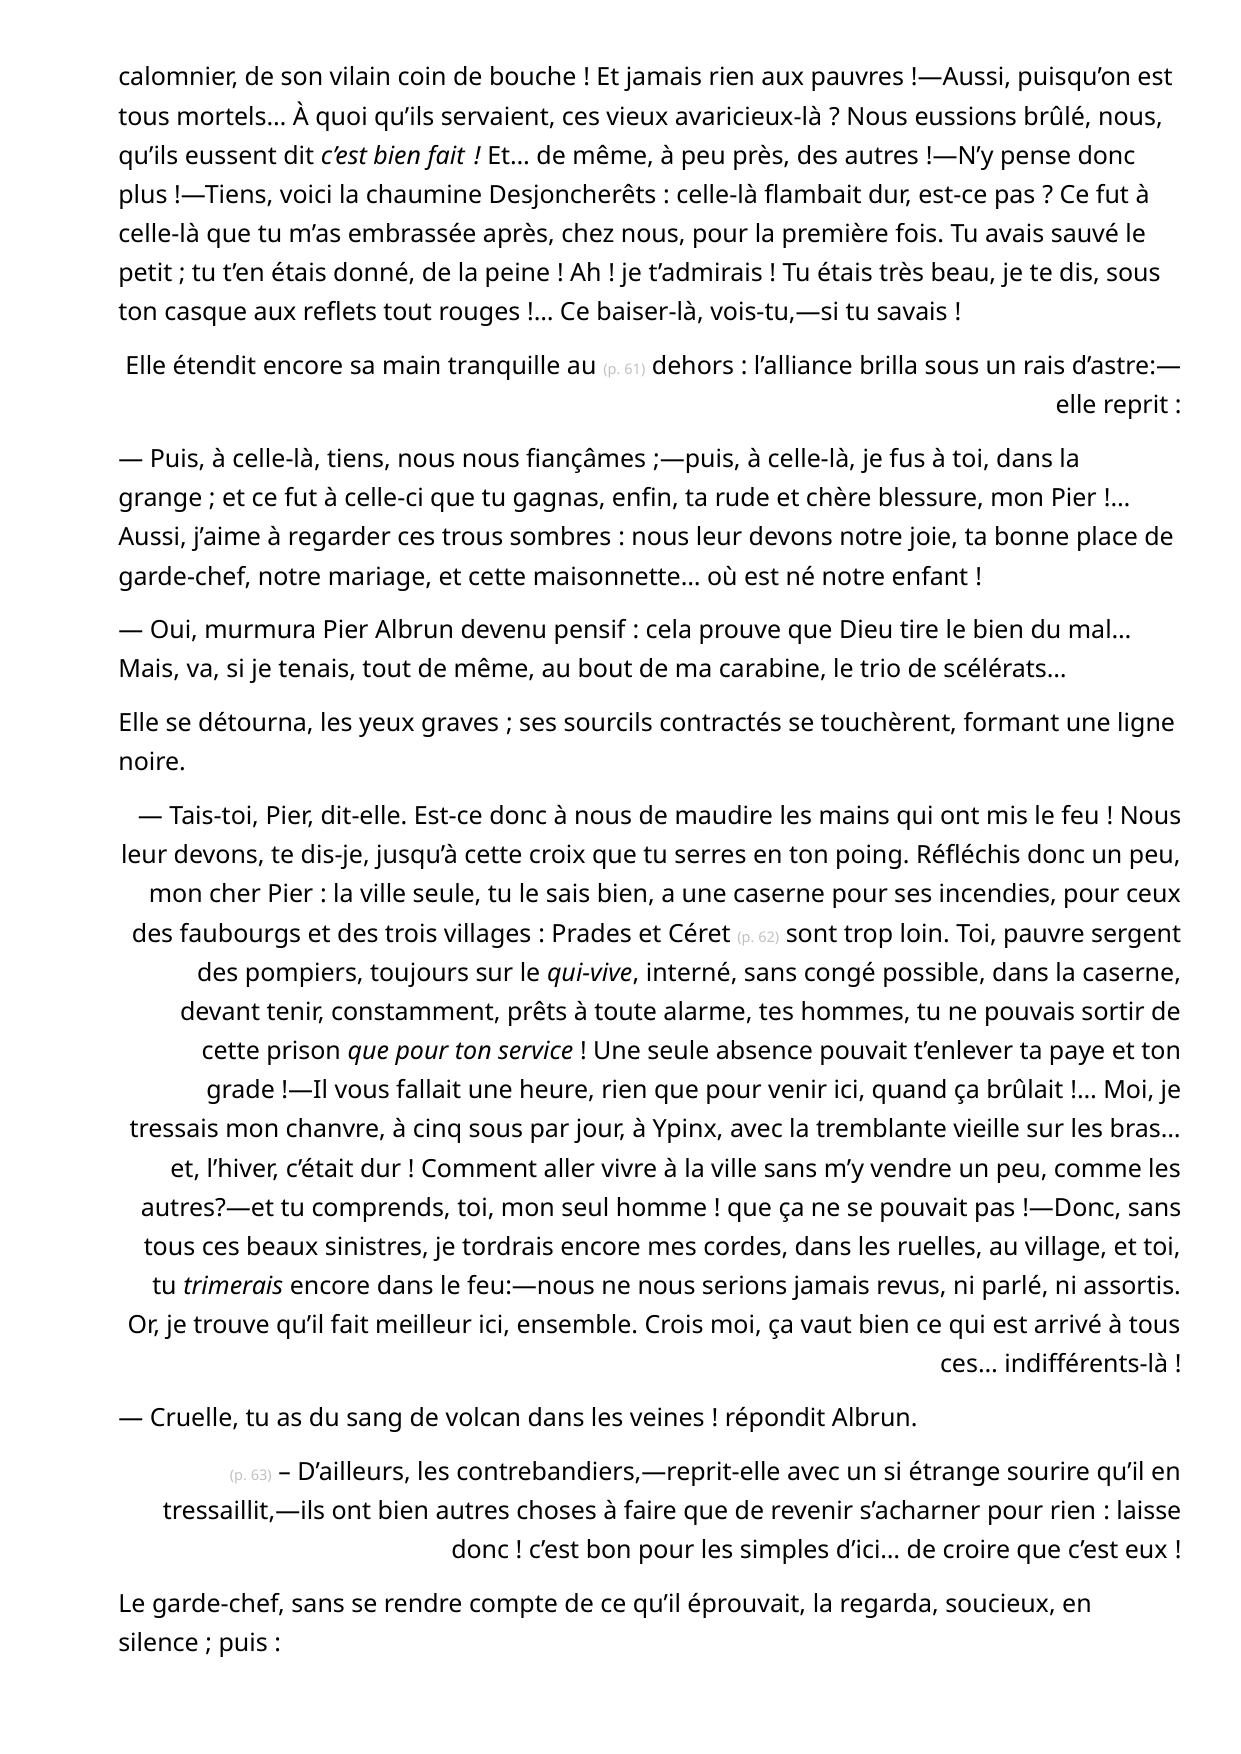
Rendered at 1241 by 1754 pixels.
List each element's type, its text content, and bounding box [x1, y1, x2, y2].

text calomnier, de son vilain coin de bouche ! Et jamais rien aux pauvres !—Aussi, puisqu’on est tous mortels… À quoi qu’ils servaient, ces vieux avaricieux-là ? Nous eussions brûlé, nous, qu’ils eussent dit c’est bien fait ! Et… de même, à peu près, des autres !—N’y pense donc plus !—Tiens, voici la chaumine Desjoncherêts : celle-là flambait dur, est-ce pas ? Ce fut à celle-là que tu m’as embrassée après, chez nous, pour la première fois. Tu avais sauvé le petit ; tu t’en étais donné, de la peine ! Ah ! je t’admirais ! Tu étais très beau, je te dis, sous ton casque aux reflets tout rouges !… Ce baiser-là, vois-tu,—si tu savais ! [118, 59, 1181, 328]
text Elle étendit encore sa main tranquille au (p. 61) dehors : l’alliance brilla sous un rais d’astre:—elle reprit : [118, 348, 1181, 421]
text (p. 63) – D’ailleurs, les contrebandiers,—reprit-elle avec un si étrange sourire qu’il en tressaillit,—ils ont bien autres choses à faire que de revenir s’acharner pour rien : laisse donc ! c’est bon pour les simples d’ici… de croire que c’est eux ! [118, 1454, 1181, 1566]
text — Cruelle, tu as du sang de volcan dans les veines ! répondit Albrun. [118, 1400, 1181, 1434]
text — Oui, murmura Pier Albrun devenu pensif : cela prouve que Dieu tire le bien du mal… Mais, va, si je tenais, tout de même, au bout de ma carabine, le trio de scélérats… [118, 612, 1181, 685]
text — Puis, à celle-là, tiens, nous nous fiançâmes ;—puis, à celle-là, je fus à toi, dans la grange ; et ce fut à celle-ci que tu gagnas, enfin, ta rude et chère blessure, mon Pier !… Aussi, j’aime à regarder ces trous sombres : nous leur devons notre joie, ta bonne place de garde-chef, notre mariage, et cette maisonnette… où est né notre enfant ! [118, 441, 1181, 592]
text Elle se détourna, les yeux graves ; ses sourcils contractés se touchèrent, formant une ligne noire. [118, 705, 1181, 778]
text Le garde-chef, sans se rendre compte de ce qu’il éprouvait, la regarda, soucieux, en silence ; puis : [118, 1586, 1181, 1659]
text — Tais-toi, Pier, dit-elle. Est-ce donc à nous de maudire les mains qui ont mis le feu ! Nous leur devons, te dis-je, jusqu’à cette croix que tu serres en ton poing. Réfléchis donc un peu, mon cher Pier : la ville seule, tu le sais bien, a une caserne pour ses incendies, pour ceux des faubourgs et des trois villages : Prades et Céret (p. 62) sont trop loin. Toi, pauvre sergent des pompiers, toujours sur le qui-vive, interné, sans congé possible, dans la caserne, devant tenir, constamment, prêts à toute alarme, tes hommes, tu ne pouvais sortir de cette prison que pour ton service ! Une seule absence pouvait t’enlever ta paye et ton grade !—Il vous fallait une heure, rien que pour venir ici, quand ça brûlait !… Moi, je tressais mon chanvre, à cinq sous par jour, à Ypinx, avec la tremblante vieille sur les bras… et, l’hiver, c’était dur ! Comment aller vivre à la ville sans m’y vendre un peu, comme les autres?—et tu comprends, toi, mon seul homme ! que ça ne se pouvait pas !—Donc, sans tous ces beaux sinistres, je tordrais encore mes cordes, dans les ruelles, au village, et toi, tu trimerais encore dans le feu:—nous ne nous serions jamais revus, ni parlé, ni assortis. Or, je trouve qu’il fait meilleur ici, ensemble. Crois moi, ça vaut bien ce qui est arrivé à tous ces… indifférents-là ! [118, 798, 1181, 1380]
